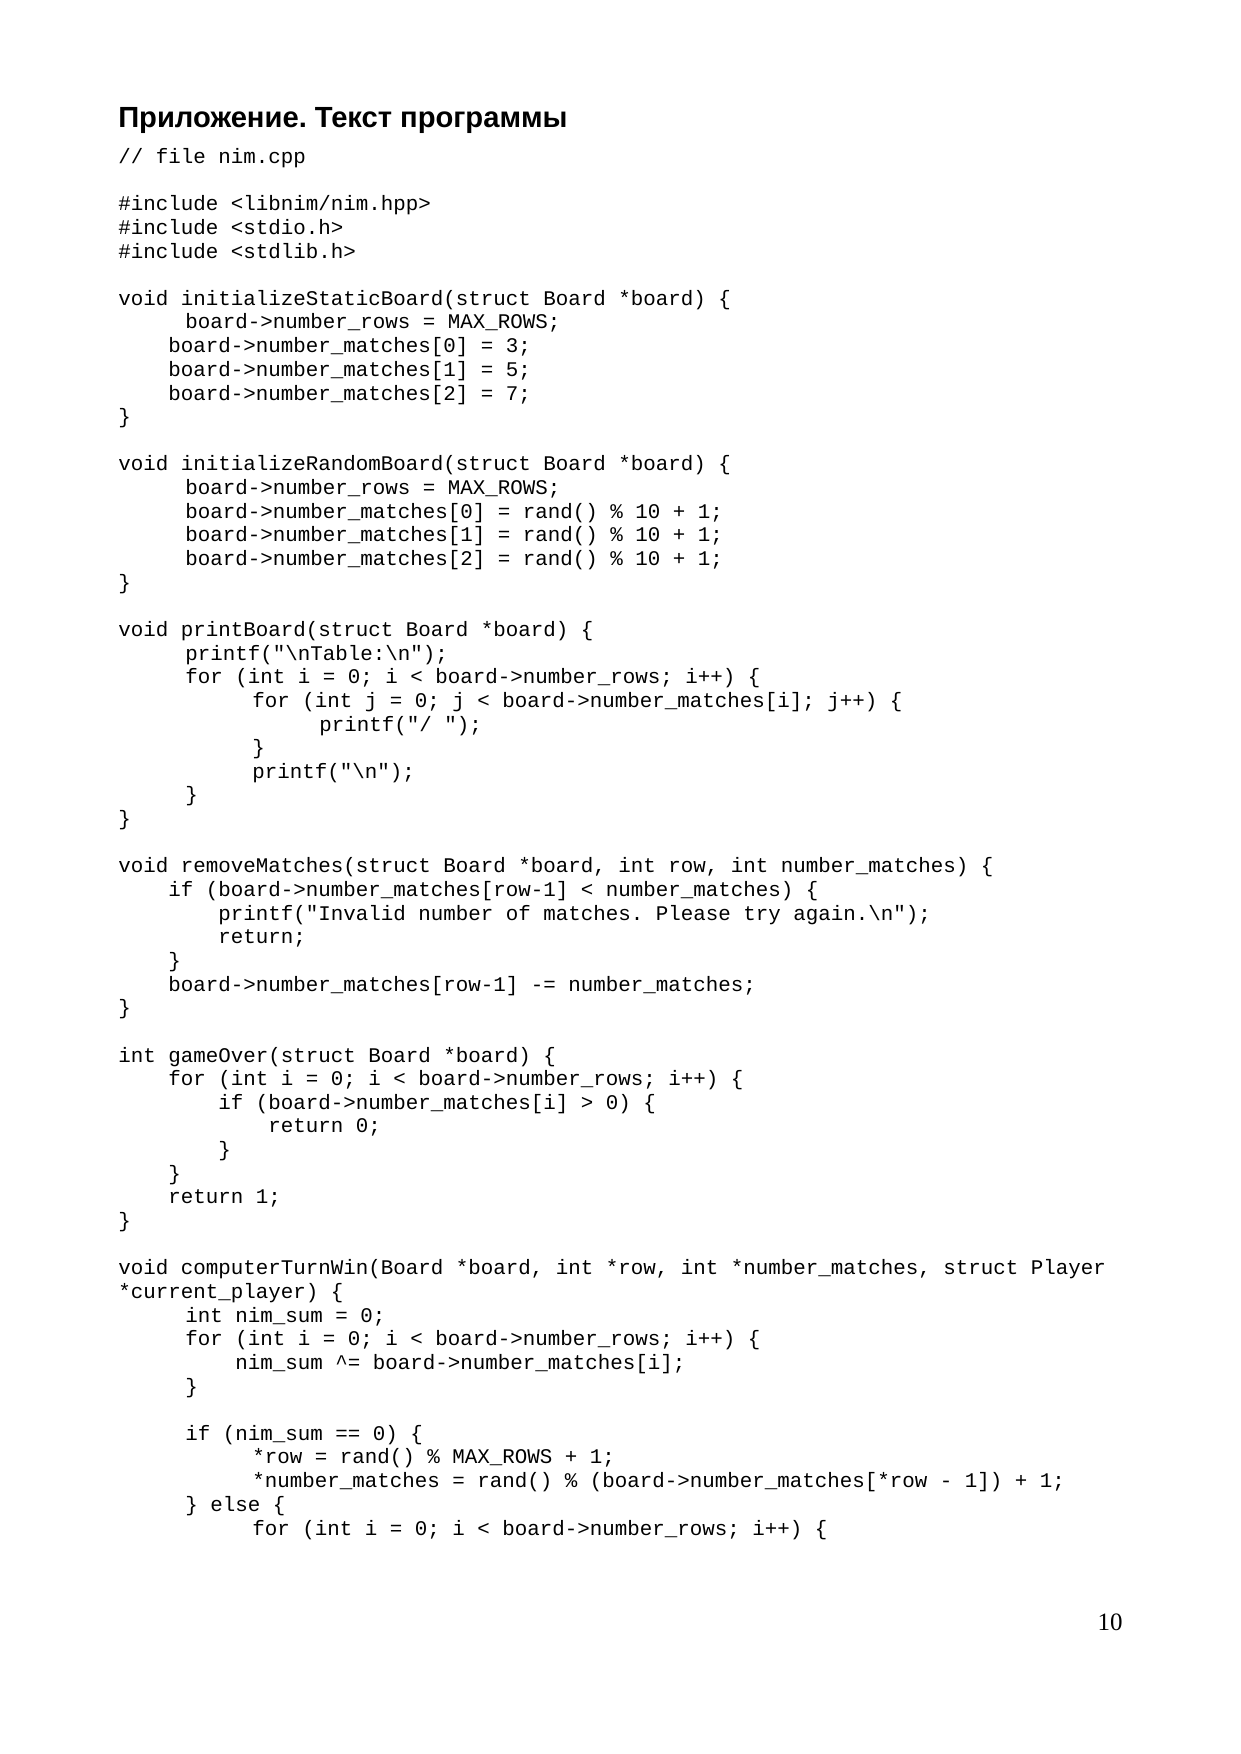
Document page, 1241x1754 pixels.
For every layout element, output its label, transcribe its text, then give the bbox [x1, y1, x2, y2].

text return 1; [118, 1186, 1122, 1210]
text board->number_matches[0] = 3; [118, 335, 1122, 359]
text return 0; [118, 1116, 1122, 1139]
text void initializeStaticBoard(struct Board *board) { [118, 288, 1122, 312]
text for (int j = 0; j < board->number_matches[i]; j++) { [118, 690, 1122, 713]
text #include <stdio.h> [118, 217, 1122, 241]
text } [118, 1139, 1122, 1163]
text } [118, 784, 1122, 808]
text void initializeRandomBoard(struct Board *board) { [118, 453, 1122, 477]
text board->number_rows = MAX_ROWS; [118, 312, 1122, 335]
text *row = rand() % MAX_ROWS + 1; [118, 1447, 1122, 1470]
text board->number_matches[2] = rand() % 10 + 1; [118, 548, 1122, 572]
text } [118, 1210, 1122, 1234]
text for (int i = 0; i < board->number_rows; i++) { [118, 1068, 1122, 1092]
text } [118, 737, 1122, 761]
text void printBoard(struct Board *board) { [118, 619, 1122, 643]
text void removeMatches(struct Board *board, int row, int number_matches) { [118, 855, 1122, 879]
text *number_matches = rand() % (board->number_matches[*row - 1]) + 1; [118, 1470, 1122, 1494]
text int gameOver(struct Board *board) { [118, 1044, 1122, 1068]
text } [118, 572, 1122, 595]
text for (int i = 0; i < board->number_rows; i++) { [118, 1328, 1122, 1352]
text #include <stdlib.h> [118, 241, 1122, 264]
text void computerTurnWin(Board *board, int *row, int *number_matches, struct Player *current_player) { [118, 1257, 1122, 1305]
text if (board->number_matches[i] > 0) { [118, 1092, 1122, 1116]
text board->number_matches[0] = rand() % 10 + 1; [118, 501, 1122, 524]
text int nim_sum = 0; [118, 1305, 1122, 1328]
text for (int i = 0; i < board->number_rows; i++) { [118, 666, 1122, 690]
text printf("\nTable:\n"); [118, 643, 1122, 666]
text board->number_matches[1] = 5; [118, 359, 1122, 382]
text } else { [118, 1494, 1122, 1517]
text printf("/ "); [118, 713, 1122, 737]
text for (int i = 0; i < board->number_rows; i++) { [118, 1517, 1122, 1541]
text #include <libnim/nim.hpp> [118, 193, 1122, 217]
text nim_sum ^= board->number_matches[i]; [118, 1352, 1122, 1376]
text return; [118, 926, 1122, 950]
text } [118, 997, 1122, 1021]
text printf("Invalid number of matches. Please try again.\n"); [118, 903, 1122, 926]
text } [118, 808, 1122, 832]
text } [118, 406, 1122, 430]
text if (board->number_matches[row-1] < number_matches) { [118, 879, 1122, 903]
text board->number_rows = MAX_ROWS; [118, 477, 1122, 501]
text // file nim.cpp [118, 146, 1122, 170]
text board->number_matches[row-1] -= number_matches; [118, 974, 1122, 997]
text } [118, 1376, 1122, 1399]
text printf("\n"); [118, 761, 1122, 784]
text if (nim_sum == 0) { [118, 1423, 1122, 1447]
text } [118, 1163, 1122, 1186]
text } [118, 950, 1122, 974]
subtitle Приложение. Текст программы [118, 100, 1122, 133]
text board->number_matches[2] = 7; [118, 382, 1122, 406]
text board->number_matches[1] = rand() % 10 + 1; [118, 524, 1122, 548]
